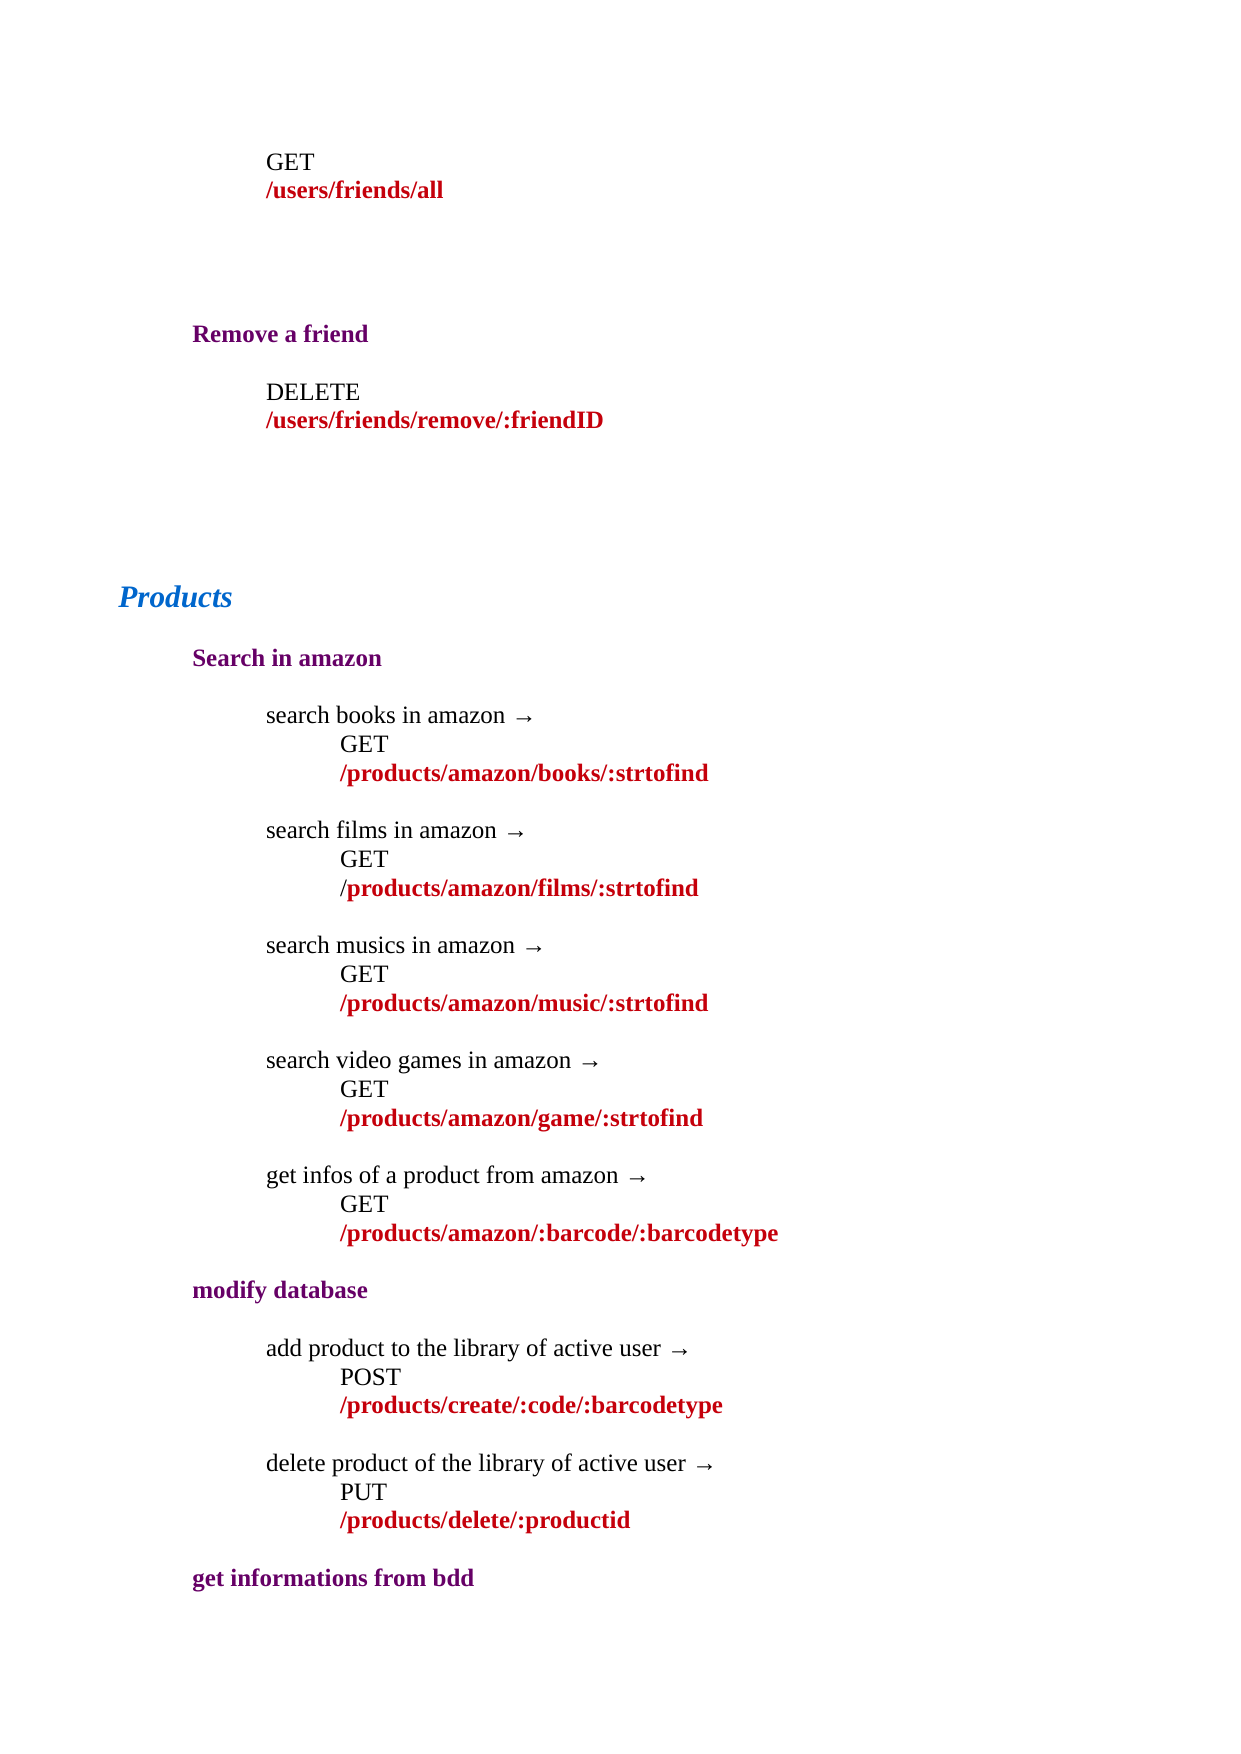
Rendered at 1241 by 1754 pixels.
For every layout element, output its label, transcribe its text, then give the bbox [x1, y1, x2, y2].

text add product to the library of active user → [266, 1333, 1122, 1362]
text get informations from bdd [118, 1563, 1122, 1592]
text /users/friends/remove/:friendID [118, 406, 1122, 434]
text GET [266, 729, 1122, 758]
text Products [118, 578, 1122, 614]
text search films in amazon → [266, 815, 1122, 844]
text search video games in amazon → [266, 1045, 1122, 1074]
text DELETE [192, 377, 1122, 406]
text /products/amazon/:barcode/:barcodetype [266, 1218, 1122, 1247]
text /products/amazon/books/:strtofind [266, 758, 1122, 787]
text GET [266, 844, 1122, 873]
text Remove a friend [118, 319, 1122, 348]
text /products/amazon/music/:strtofind [266, 988, 1122, 1017]
text POST [266, 1362, 1122, 1390]
text /products/delete/:productid [266, 1505, 1122, 1534]
text GET [266, 1074, 1122, 1103]
text modify database [118, 1275, 1122, 1304]
text search musics in amazon → [266, 930, 1122, 959]
text PUT [266, 1477, 1122, 1505]
text /users/friends/all [118, 176, 1122, 204]
text GET [192, 147, 1122, 176]
text delete product of the library of active user → [266, 1448, 1122, 1477]
text /products/amazon/films/:strtofind [266, 873, 1122, 902]
text GET [266, 1189, 1122, 1218]
text /products/amazon/game/:strtofind [266, 1103, 1122, 1132]
text Search in amazon [118, 643, 1122, 672]
text GET [266, 959, 1122, 988]
text /products/create/:code/:barcodetype [266, 1390, 1122, 1419]
text search books in amazon → [266, 700, 1122, 729]
text get infos of a product from amazon → [266, 1160, 1122, 1189]
